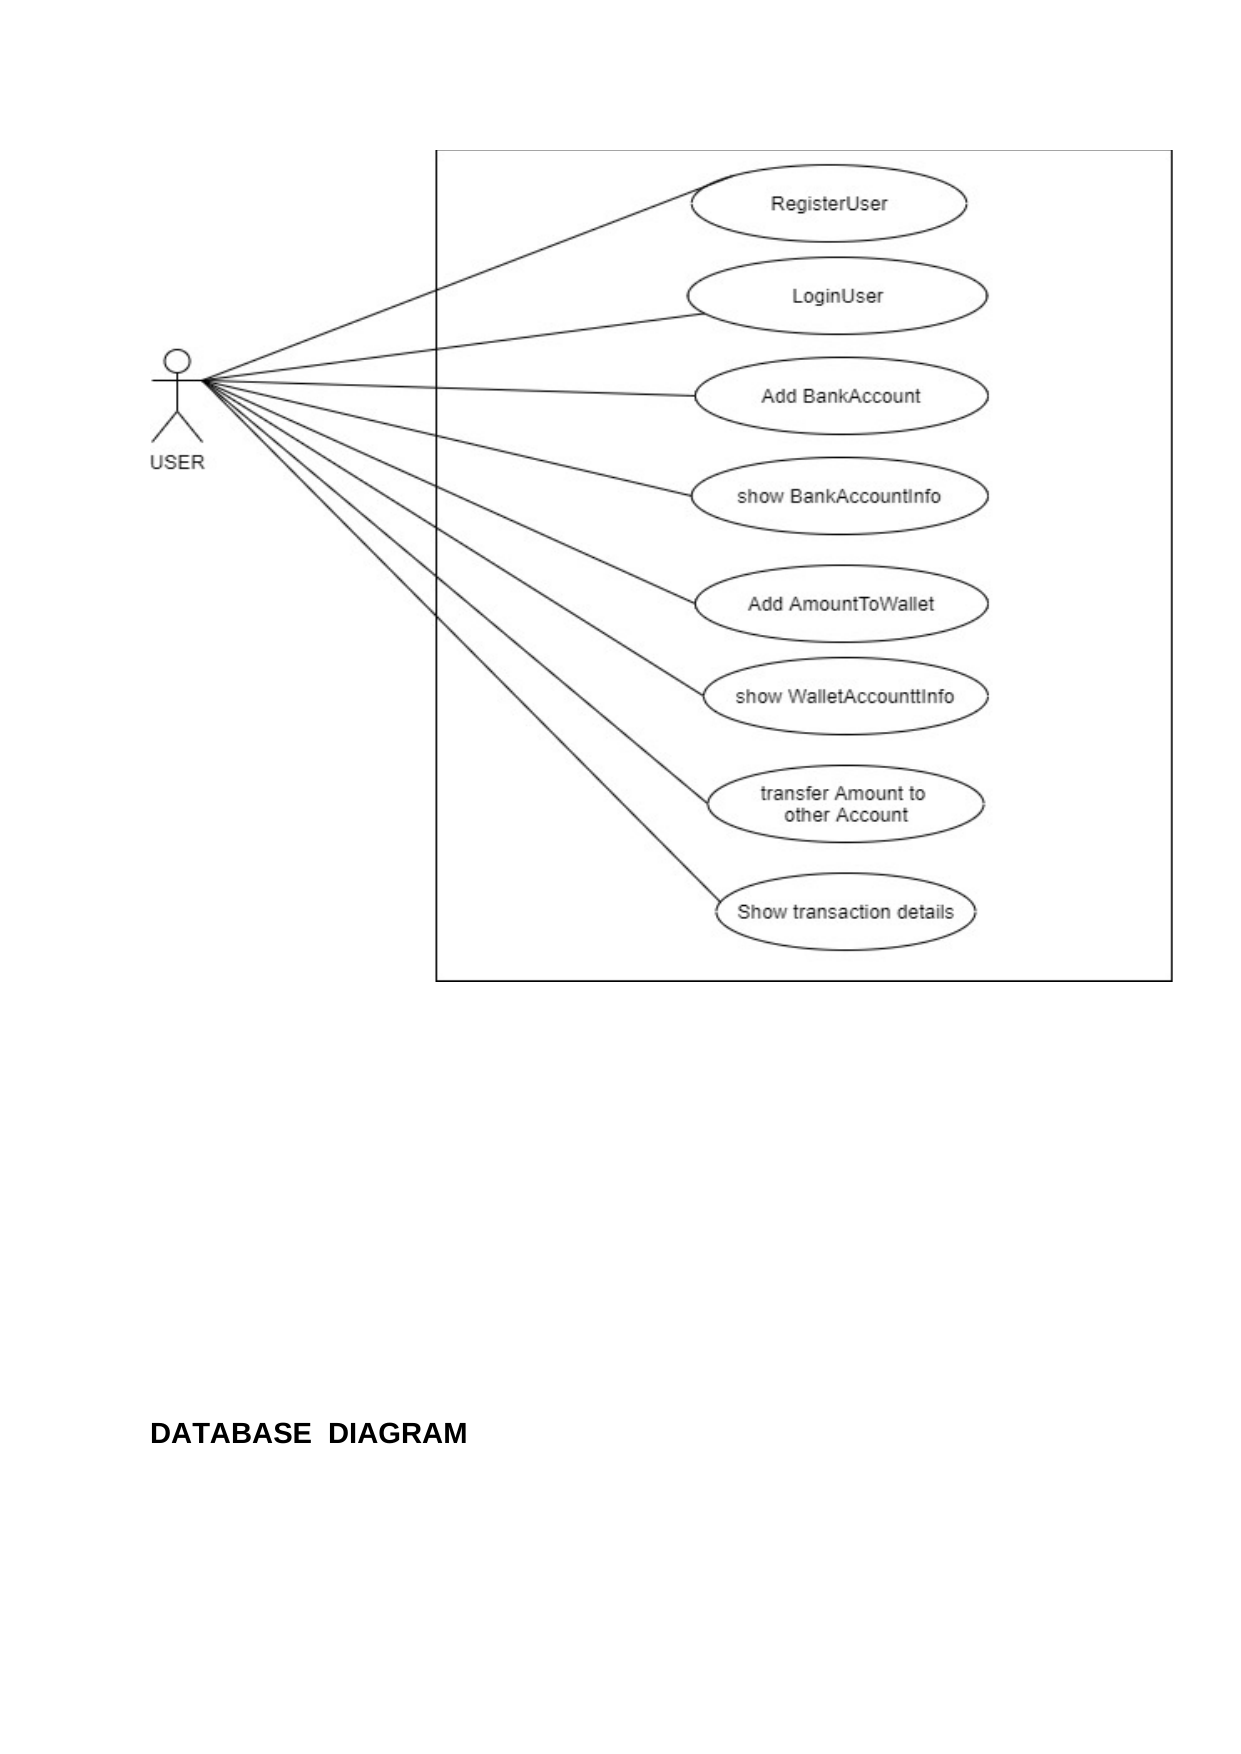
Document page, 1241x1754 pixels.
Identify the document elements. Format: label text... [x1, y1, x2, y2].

picture [150, 150, 1173, 982]
text DATABASE DIAGRAM [150, 1417, 1090, 1450]
